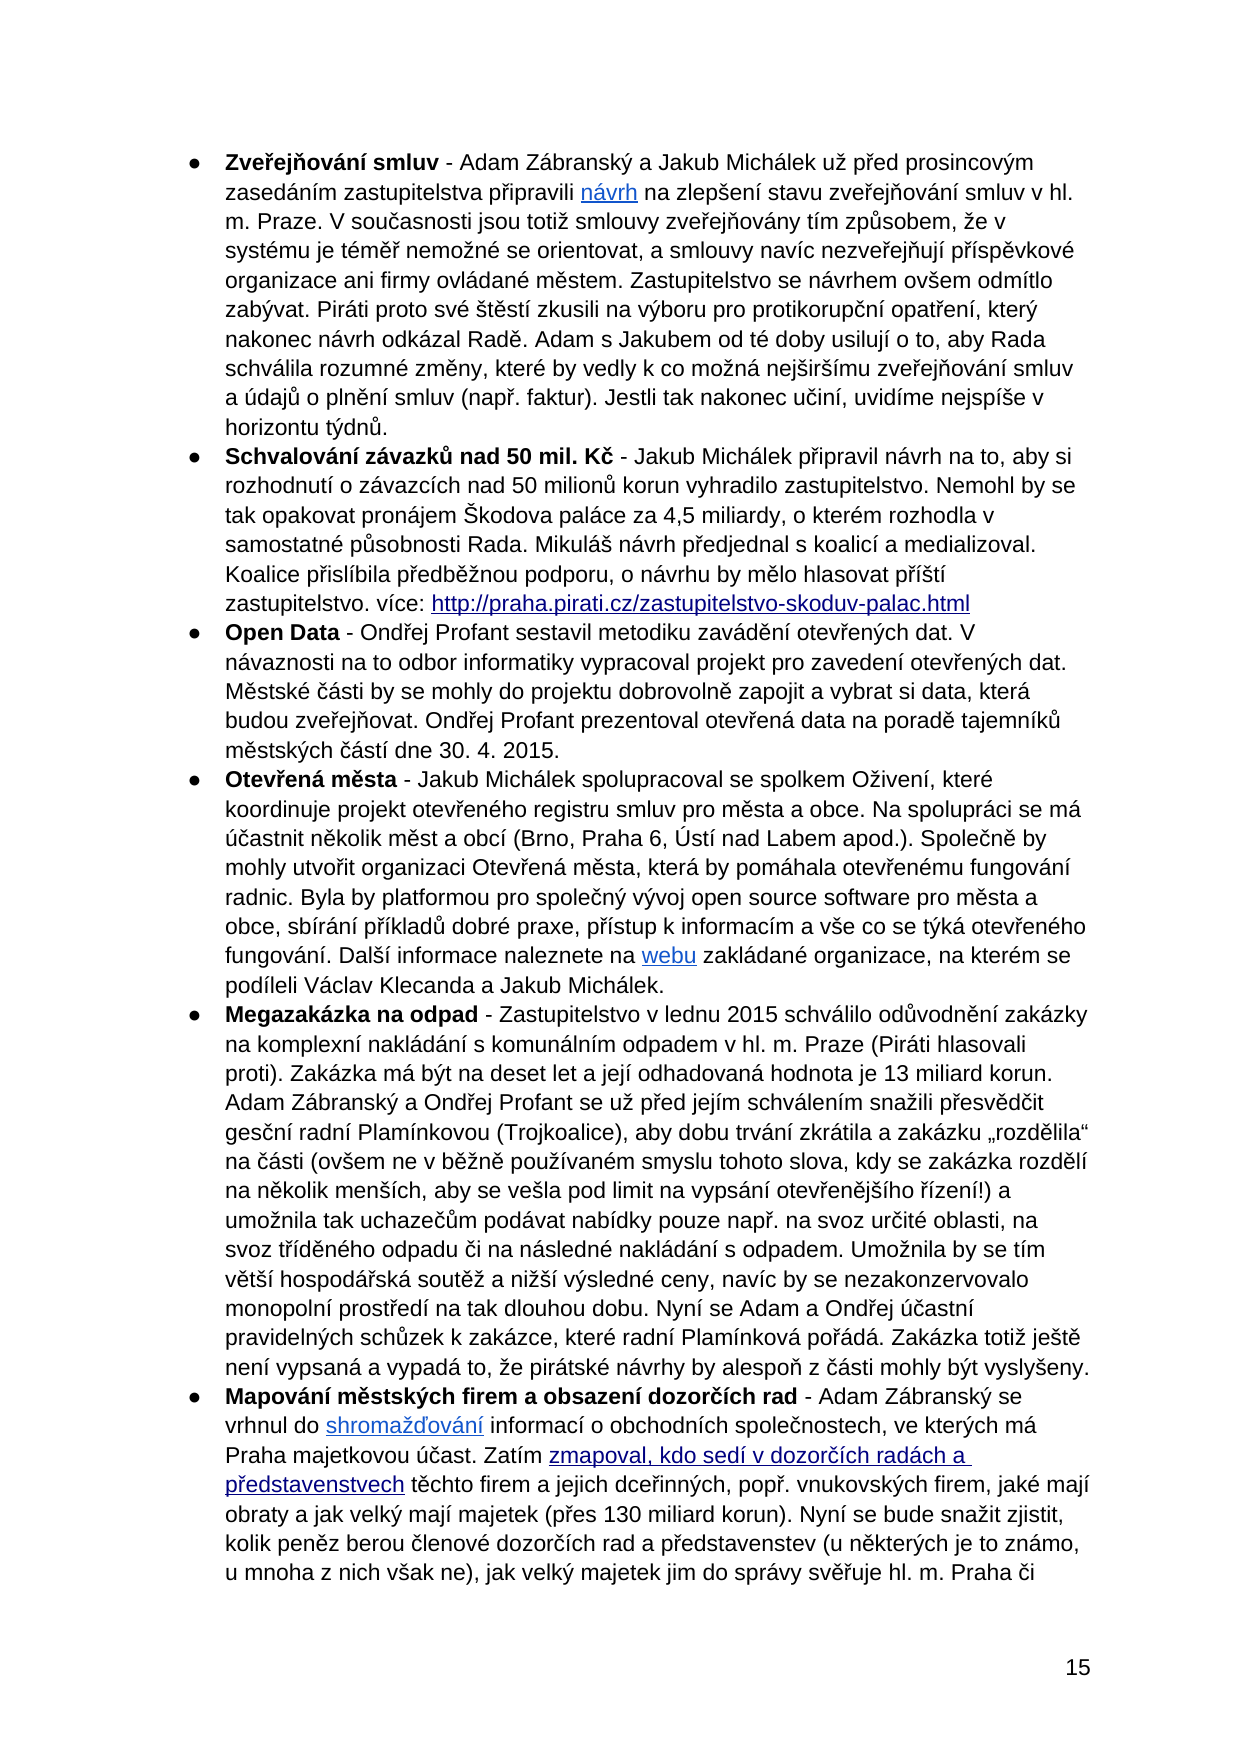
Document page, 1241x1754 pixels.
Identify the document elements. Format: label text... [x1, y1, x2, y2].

list Zveřejňování smluv - Adam Zábranský a Jakub Michálek už před prosincovým zasedáním zastupitelstva připravili návrh na zlepšení stavu zveřejňování smluv v hl. m. Praze. V současnosti jsou totiž smlouvy zveřejňovány tím způsobem, že v systému je téměř nemožné se orientovat, a smlouvy navíc nezveřejňují příspěvkové organizace ani firmy ovládané městem. Zastupitelstvo se návrhem ovšem odmítlo zabývat. Piráti proto své štěstí zkusili na výboru pro protikorupční opatření, který nakonec návrh odkázal Radě. Adam s Jakubem od té doby usilují o to, aby Rada schválila rozumné změny, které by vedly k co možná nejširšímu zveřejňování smluv a údajů o plnění smluv (např. faktur). Jestli tak nakonec učiní, uvidíme nejspíše v horizontu týdnů. [187, 150, 1091, 440]
list Megazakázka na odpad - Zastupitelstvo v lednu 2015 schválilo odůvodnění zakázky na komplexní nakládání s komunálním odpadem v hl. m. Praze (Piráti hlasovali proti). Zakázka má být na deset let a její odhadovaná hodnota je 13 miliard korun. Adam Zábranský a Ondřej Profant se už před jejím schválením snažili přesvědčit gesční radní Plamínkovou (Trojkoalice), aby dobu trvání zkrátila a zakázku „rozdělila“ na části (ovšem ne v běžně používaném smyslu tohoto slova, kdy se zakázka rozdělí na několik menších, aby se vešla pod limit na vypsání otevřenějšího řízení!) a umožnila tak uchazečům podávat nabídky pouze např. na svoz určité oblasti, na svoz tříděného odpadu či na následné nakládání s odpadem. Umožnila by se tím větší hospodářská soutěž a nižší výsledné ceny, navíc by se nezakonzervovalo monopolní prostředí na tak dlouhou dobu. Nyní se Adam a Ondřej účastní pravidelných schůzek k zakázce, které radní Plamínková pořádá. Zakázka totiž ještě není vypsaná a vypadá to, že pirátské návrhy by alespoň z části mohly být vyslyšeny. [187, 1002, 1091, 1380]
list Mapování městských firem a obsazení dozorčích rad - Adam Zábranský se vrhnul do shromažďování informací o obchodních společnostech, ve kterých má Praha majetkovou účast. Zatím zmapoval, kdo sedí v dozorčích radách a představenstvech těchto firem a jejich dceřinných, popř. vnukovských firem, jaké mají obraty a jak velký mají majetek (přes 130 miliard korun). Nyní se bude snažit zjistit, kolik peněz berou členové dozorčích rad a představenstev (u některých je to známo, u mnoha z nich však ne), jak velký majetek jim do správy svěřuje hl. m. Praha či [187, 1384, 1091, 1586]
list Schvalování závazků nad 50 mil. Kč - Jakub Michálek připravil návrh na to, aby si rozhodnutí o závazcích nad 50 milionů korun vyhradilo zastupitelstvo. Nemohl by se tak opakovat pronájem Škodova paláce za 4,5 miliardy, o kterém rozhodla v samostatné působnosti Rada. Mikuláš návrh předjednal s koalicí a medializoval. Koalice přislíbila předběžnou podporu, o návrhu by mělo hlasovat příští zastupitelstvo. více: http://praha.pirati.cz/zastupitelstvo-skoduv-palac.html [187, 444, 1091, 616]
list Otevřená města - Jakub Michálek spolupracoval se spolkem Oživení, které koordinuje projekt otevřeného registru smluv pro města a obce. Na spolupráci se má účastnit několik měst a obcí (Brno, Praha 6, Ústí nad Labem apod.). Společně by mohly utvořit organizaci Otevřená města, která by pomáhala otevřenému fungování radnic. Byla by platformou pro společný vývoj open source software pro města a obce, sbírání příkladů dobré praxe, přístup k informacím a vše co se týká otevřeného fungování. Další informace naleznete na webu zakládané organizace, na kterém se podíleli Václav Klecanda a Jakub Michálek. [187, 767, 1091, 998]
list Open Data - Ondřej Profant sestavil metodiku zavádění otevřených dat. V návaznosti na to odbor informatiky vypracoval projekt pro zavedení otevřených dat. Městské části by se mohly do projektu dobrovolně zapojit a vybrat si data, která budou zveřejňovat. Ondřej Profant prezentoval otevřená data na poradě tajemníků městských částí dne 30. 4. 2015. [187, 620, 1091, 763]
